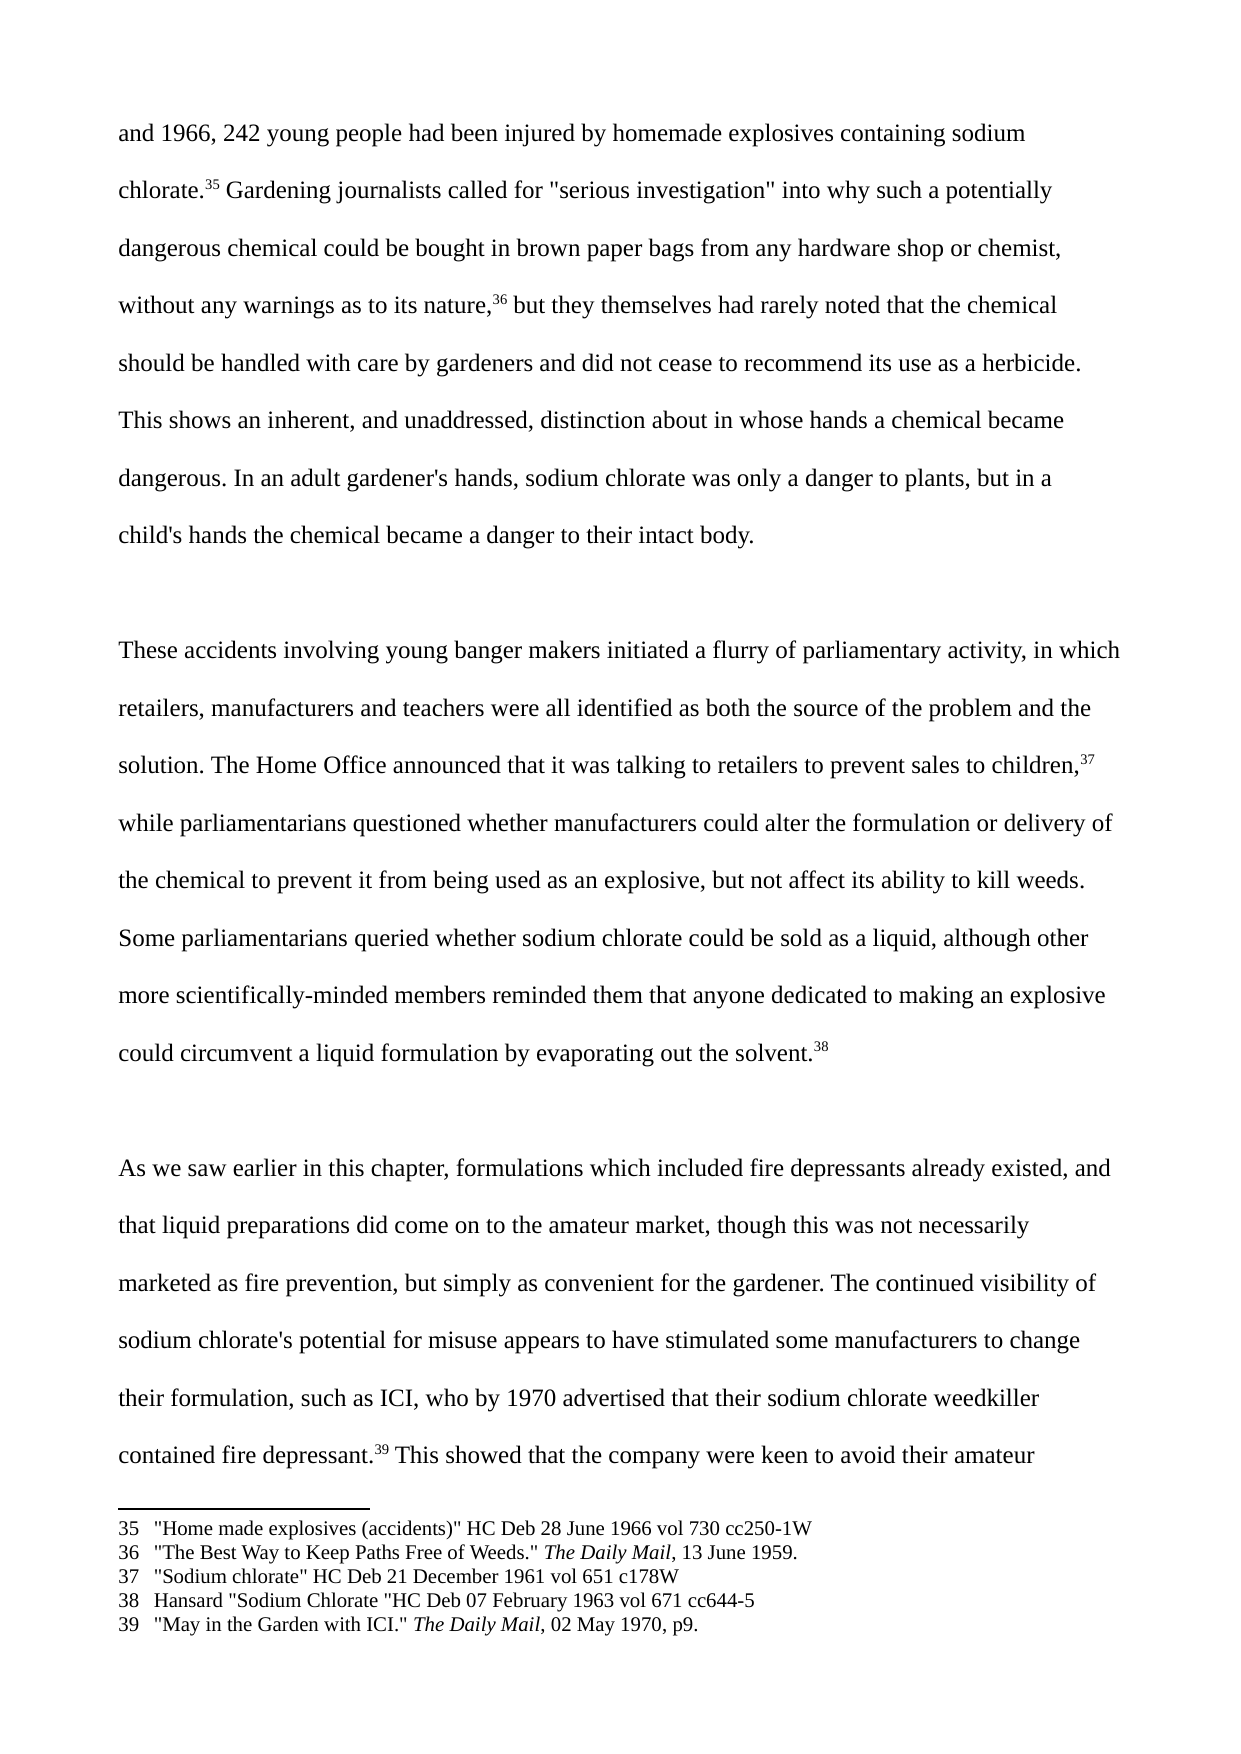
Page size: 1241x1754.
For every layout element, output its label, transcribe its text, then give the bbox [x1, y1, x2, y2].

text "The Best Way to Keep Paths Free of Weeds." The Daily Mail, 13 June 1959. [118, 1539, 1122, 1564]
text and 1966, 242 young people had been injured by homemade explosives containing sodium chlorate. Gardening journalists called for "serious investigation" into why such a potentially dangerous chemical could be bought in brown paper bags from any hardware shop or chemist, without any warnings as to its nature, but they themselves had rarely noted that the chemical should be handled with care by gardeners and did not cease to recommend its use as a herbicide. This shows an inherent, and unaddressed, distinction about in whose hands a chemical became dangerous. In an adult gardener's hands, sodium chlorate was only a danger to plants, but in a child's hands the chemical became a danger to their intact body. [118, 118, 1122, 549]
text "Home made explosives (accidents)" HC Deb 28 June 1966 vol 730 cc250-1W [118, 1516, 1122, 1539]
text "May in the Garden with ICI." The Daily Mail, 02 May 1970, p9. [118, 1612, 1122, 1636]
text These accidents involving young banger makers initiated a flurry of parliamentary activity, in which retailers, manufacturers and teachers were all identified as both the source of the problem and the solution. The Home Office announced that it was talking to retailers to prevent sales to children, while parliamentarians questioned whether manufacturers could alter the formulation or delivery of the chemical to prevent it from being used as an explosive, but not affect its ability to kill weeds. Some parliamentarians queried whether sodium chlorate could be sold as a liquid, although other more scientifically-minded members reminded them that anyone dedicated to making an explosive could circumvent a liquid formulation by evaporating out the solvent. [118, 636, 1122, 1067]
text Hansard "Sodium Chlorate "HC Deb 07 February 1963 vol 671 cc644-5 [118, 1588, 1122, 1612]
text "Sodium chlorate" HC Deb 21 December 1961 vol 651 c178W [118, 1564, 1122, 1588]
text As we saw earlier in this chapter, formulations which included fire depressants already existed, and that liquid preparations did come on to the amateur market, though this was not necessarily marketed as fire prevention, but simply as convenient for the gardener. The continued visibility of sodium chlorate's potential for misuse appears to have stimulated some manufacturers to change their formulation, such as ICI, who by 1970 advertised that their sodium chlorate weedkiller contained fire depressant. This showed that the company were keen to avoid their amateur [118, 1153, 1122, 1469]
